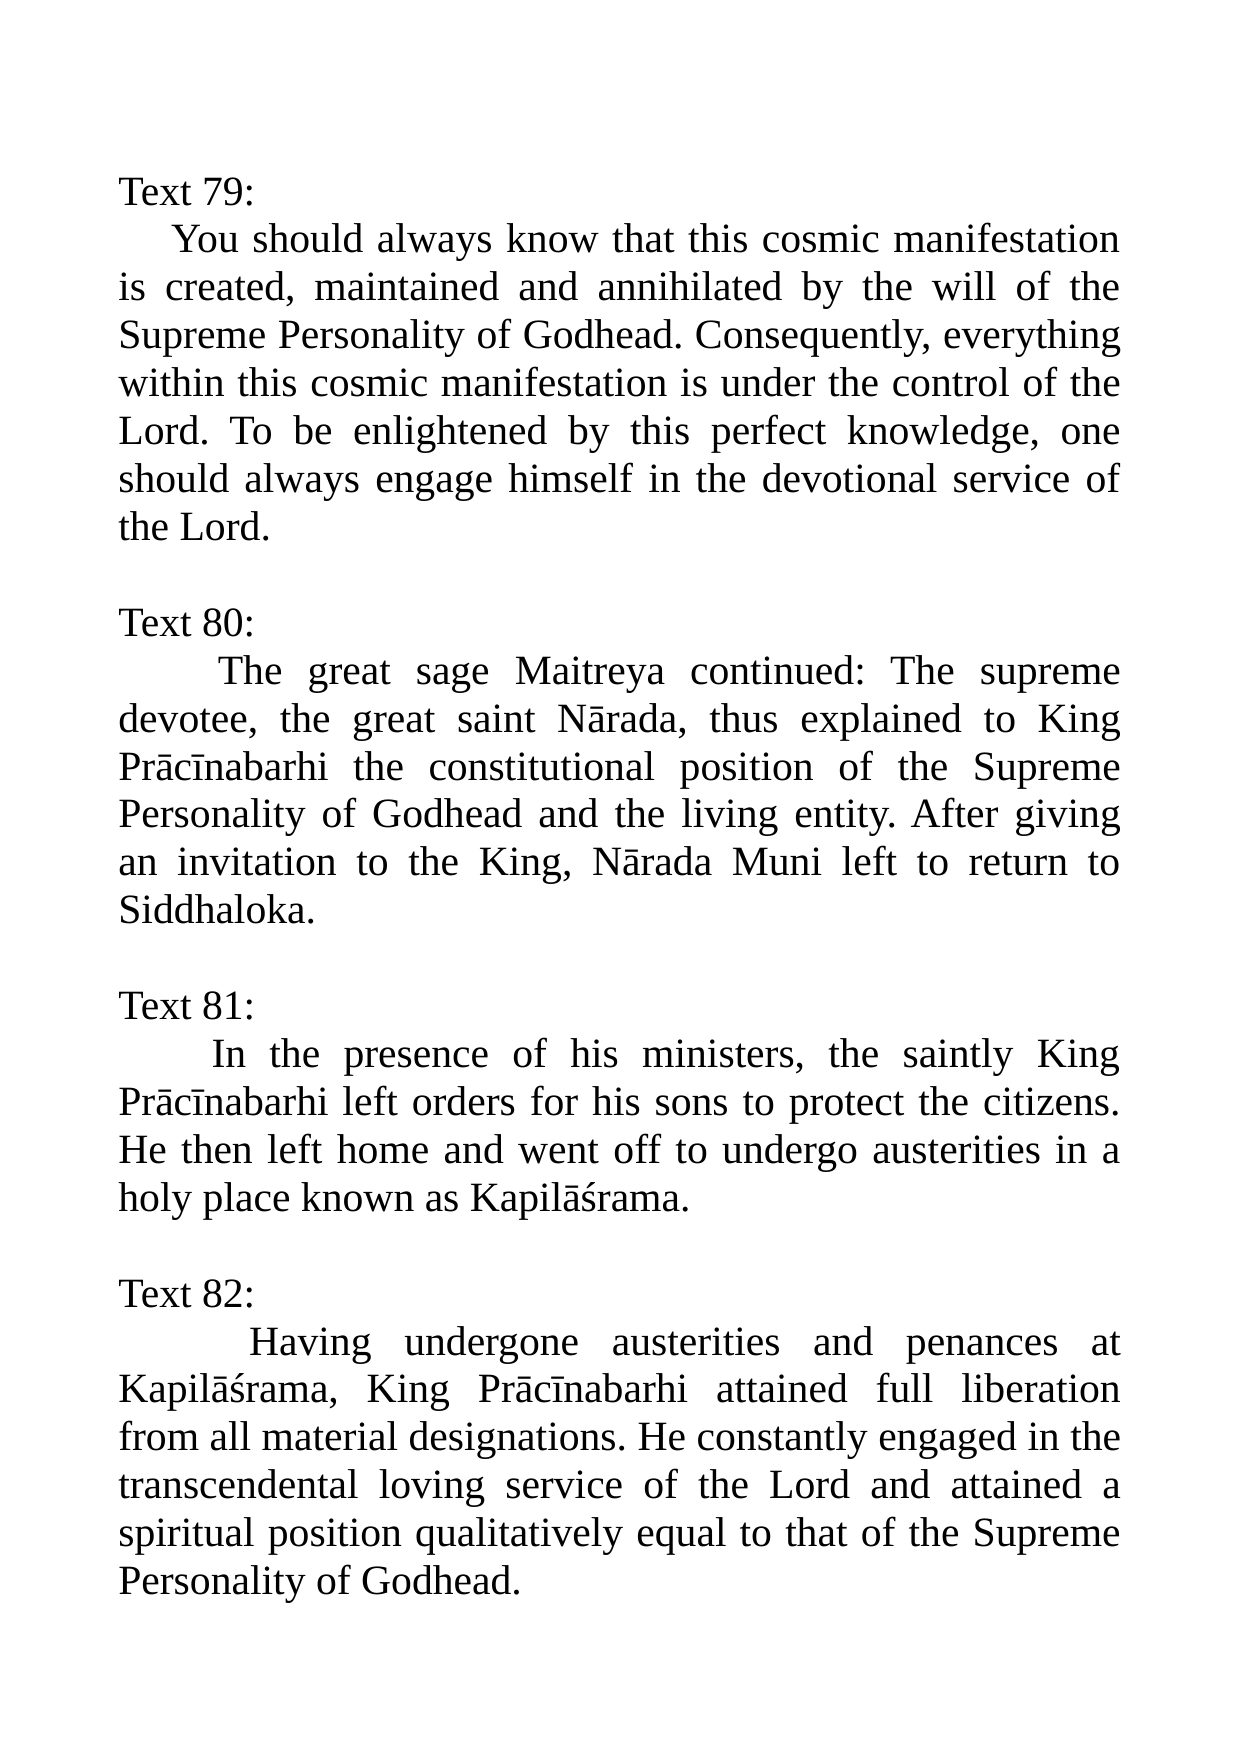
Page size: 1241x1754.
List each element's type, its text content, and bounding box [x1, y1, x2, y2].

text Text 80: [118, 597, 1122, 645]
text Text 81: [118, 981, 1122, 1028]
text Having undergone austerities and penances at Kapilāśrama, King Prācīnabarhi attained full liberation from all material designations. He constantly engaged in the transcendental loving service of the Lord and attained a spiritual position qualitatively equal to that of the Supreme Personality of Godhead. [118, 1316, 1122, 1603]
text The great sage Maitreya continued: The supreme devotee, the great saint Nārada, thus explained to King Prācīnabarhi the constitutional position of the Supreme Personality of Godhead and the living entity. After giving an invitation to the King, Nārada Muni left to return to Siddhaloka. [118, 645, 1122, 933]
text You should always know that this cosmic manifestation is created, maintained and annihilated by the will of the Supreme Personality of Godhead. Consequently, everything within this cosmic manifestation is under the control of the Lord. To be enlightened by this perfect knowledge, one should always engage himself in the devotional service of the Lord. [118, 214, 1122, 549]
text Text 82: [118, 1268, 1122, 1316]
text Text 79: [118, 166, 1122, 214]
text In the presence of his ministers, the saintly King Prācīnabarhi left orders for his sons to protect the citizens. He then left home and went off to undergo austerities in a holy place known as Kapilāśrama. [118, 1028, 1122, 1220]
